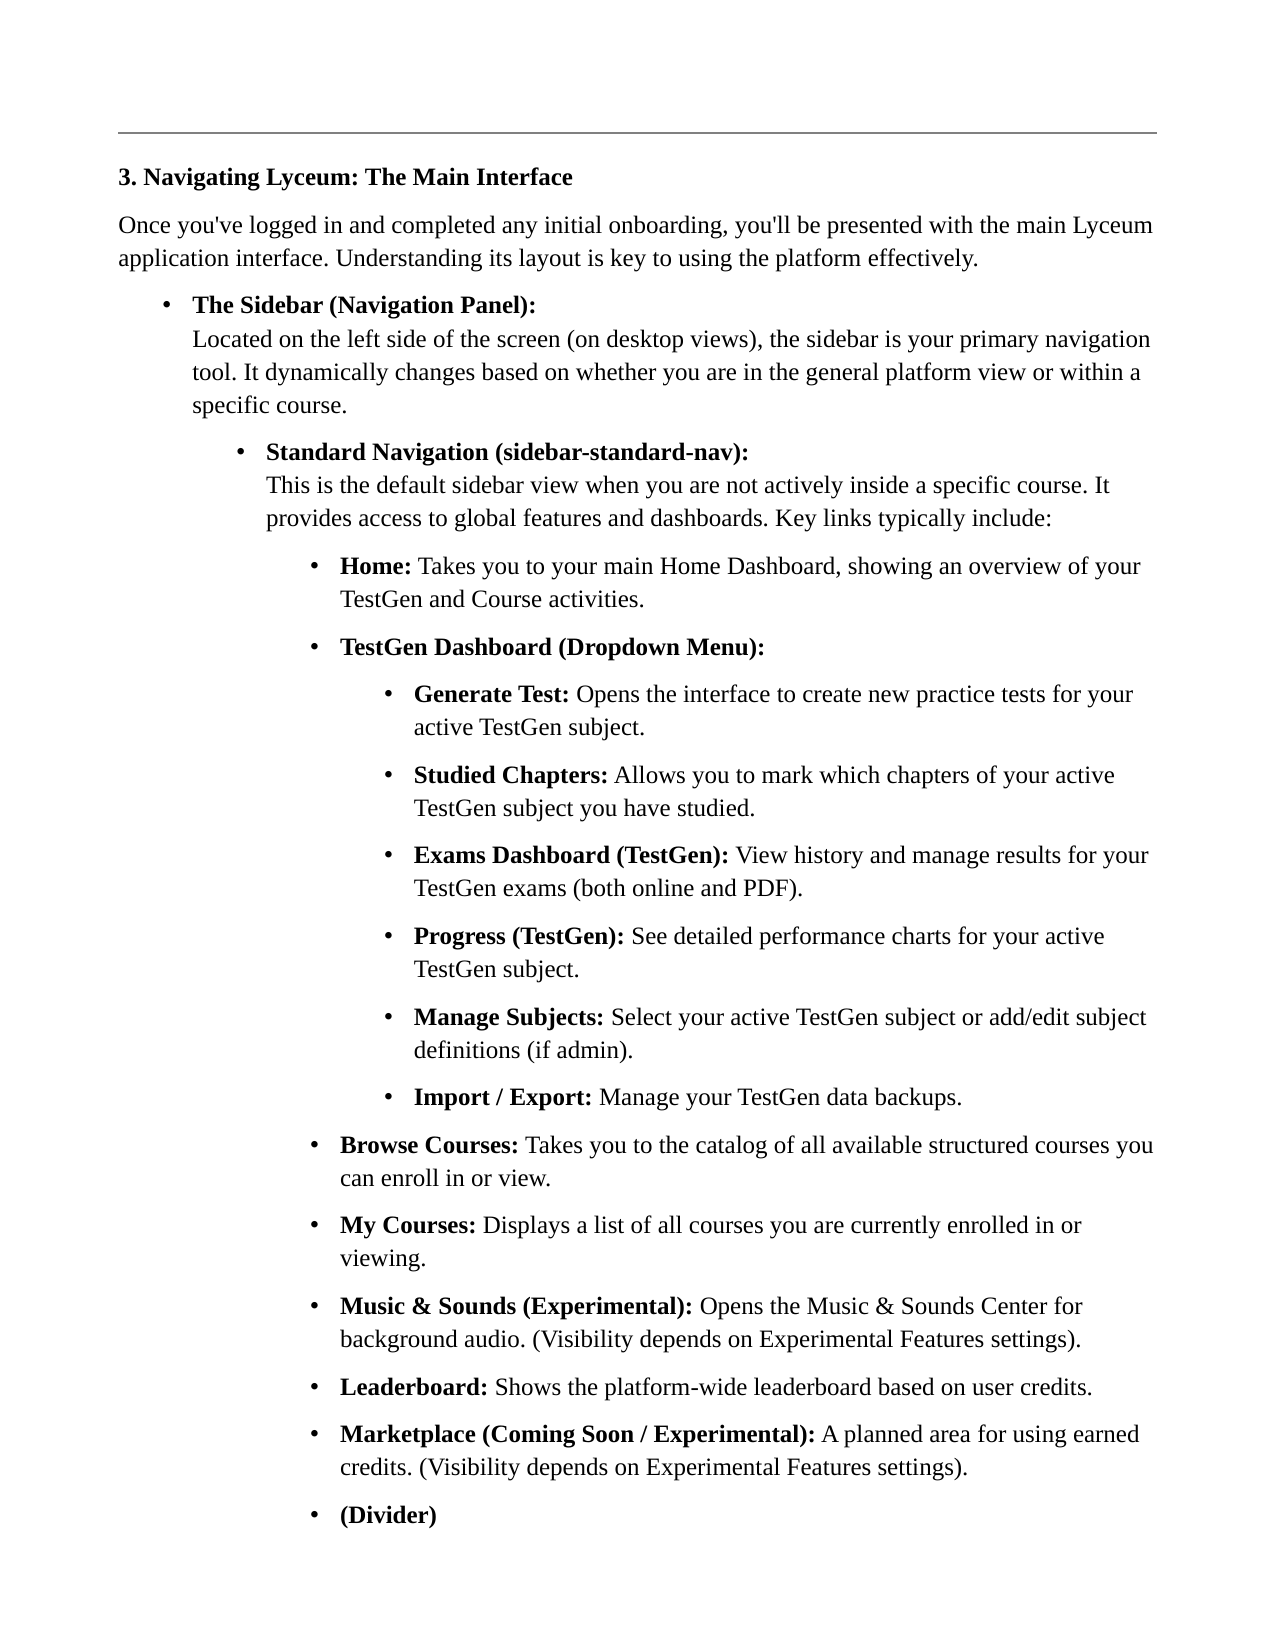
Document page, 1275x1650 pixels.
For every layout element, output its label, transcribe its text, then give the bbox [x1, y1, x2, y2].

list (Divider) [310, 1500, 1157, 1529]
list Music & Sounds (Experimental): Opens the Music & Sounds Center for background audio. (Visibility depends on Experimental Features settings). [310, 1291, 1157, 1353]
list Marketplace (Coming Soon / Experimental): A planned area for using earned credits. (Visibility depends on Experimental Features settings). [310, 1419, 1157, 1481]
list Progress (TestGen): See detailed performance charts for your active TestGen subject. [384, 921, 1157, 983]
list Generate Test: Opens the interface to create new practice tests for your active TestGen subject. [384, 679, 1157, 741]
text Once you've logged in and completed any initial onboarding, you'll be presented with the main Lyceum application interface. Understanding its layout is key to using the platform effectively. [118, 210, 1157, 272]
list My Courses: Displays a list of all courses you are currently enrolled in or viewing. [310, 1211, 1157, 1272]
list Exams Dashboard (TestGen): View history and manage results for your TestGen exams (both online and PDF). [384, 840, 1157, 902]
list Browse Courses: Takes you to the catalog of all available structured courses you can enroll in or view. [310, 1130, 1157, 1192]
list The Sidebar (Navigation Panel): Located on the left side of the screen (on desktop views), the sidebar is your primary navigation tool. It dynamically changes based on whether you are in the general platform view or within a specific course. [162, 291, 1157, 418]
list Studied Chapters: Allows you to mark which chapters of your active TestGen subject you have studied. [384, 760, 1157, 822]
text 3. Navigating Lyceum: The Main Interface [118, 162, 1157, 191]
list Manage Subjects: Select your active TestGen subject or add/edit subject definitions (if admin). [384, 1002, 1157, 1063]
list Standard Navigation (sidebar-standard-nav): This is the default sidebar view when you are not actively inside a specific course. It provides access to global features and dashboards. Key links typically include: [236, 437, 1157, 532]
list Home: Takes you to your main Home Dashboard, showing an overview of your TestGen and Course activities. [310, 551, 1157, 613]
list Leaderboard: Shows the platform-wide leaderboard based on user credits. [310, 1372, 1157, 1401]
list Import / Export: Manage your TestGen data backups. [384, 1082, 1157, 1111]
list TestGen Dashboard (Dropdown Menu): [310, 632, 1157, 660]
